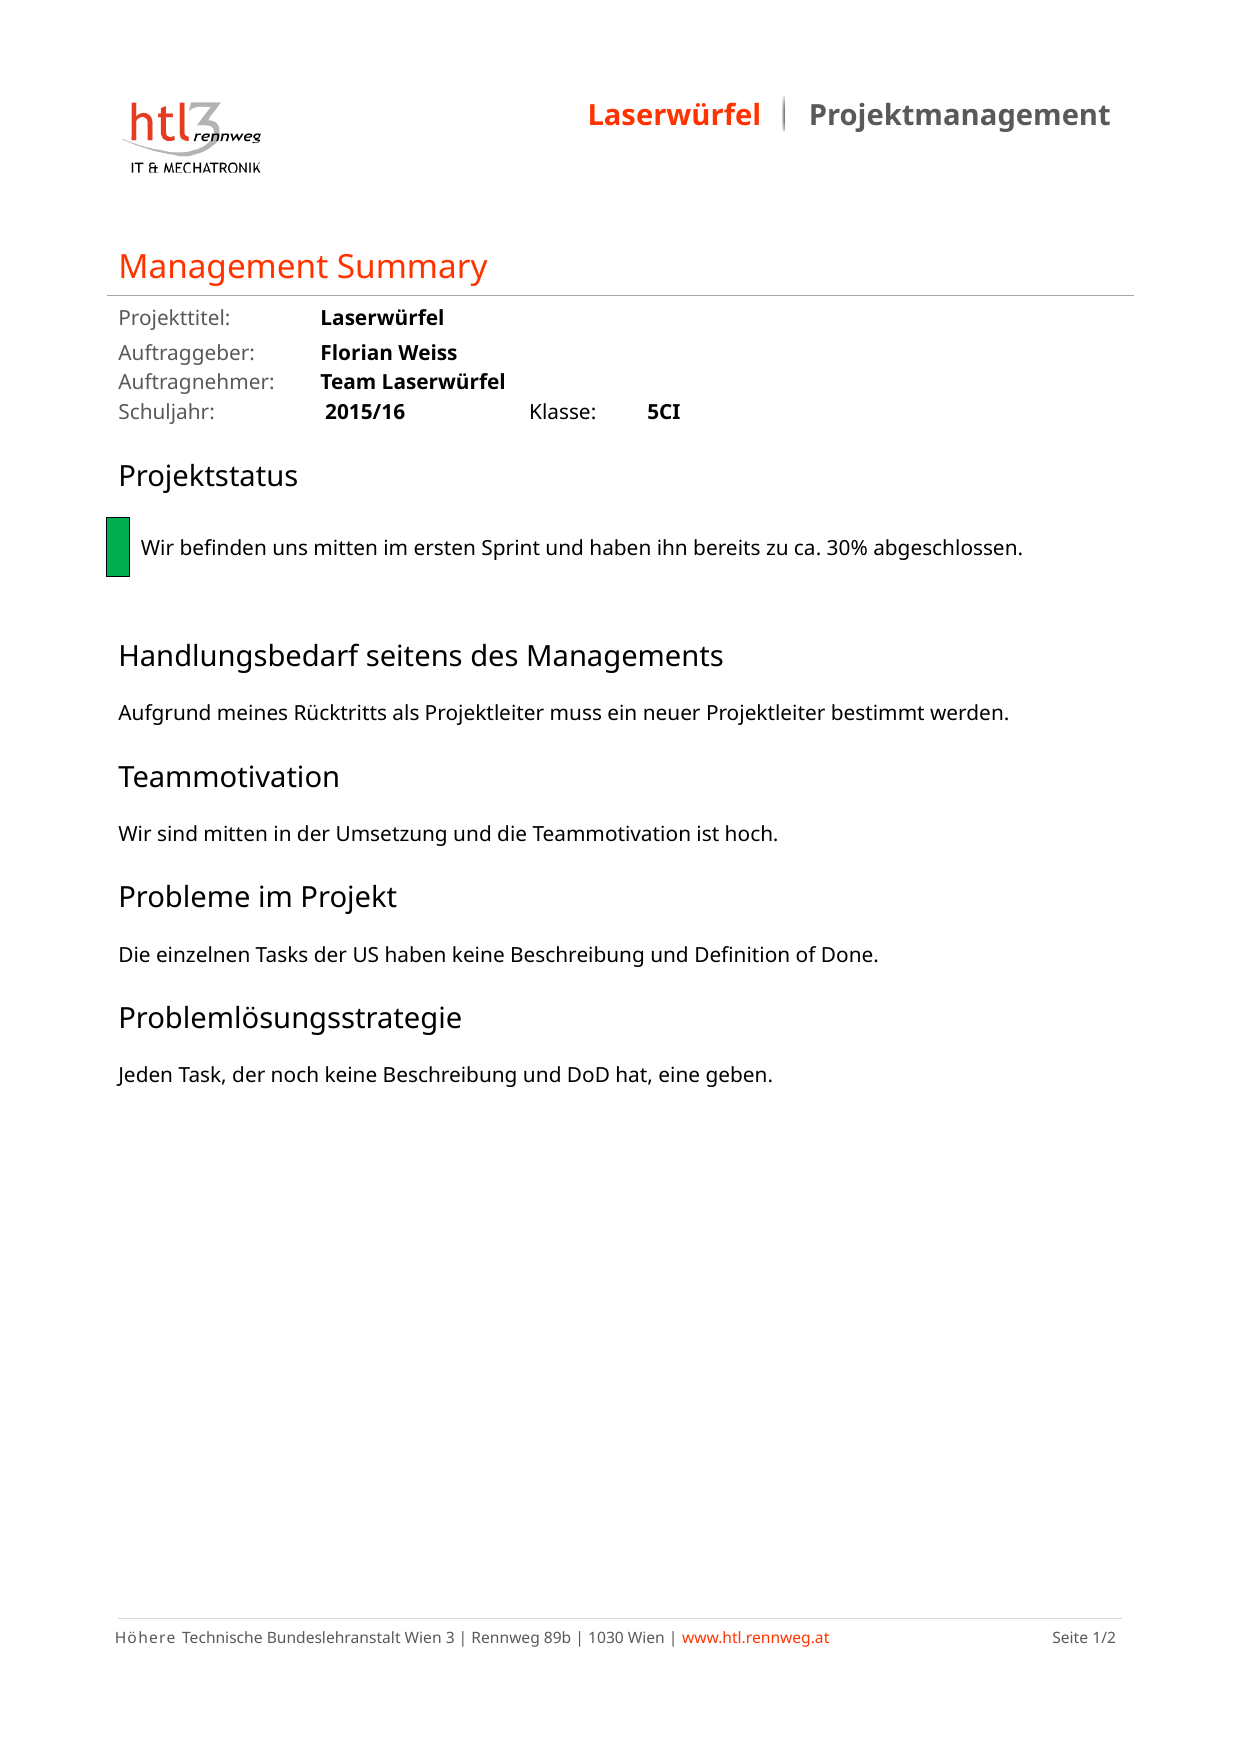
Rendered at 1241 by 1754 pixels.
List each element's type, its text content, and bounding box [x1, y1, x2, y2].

text Wir sind mitten in der Umsetzung und die Teammotivation ist hoch. [118, 818, 1122, 847]
table_cell Schuljahr: [107, 396, 314, 425]
text Die einzelnen Tasks der US haben keine Beschreibung und Definition of Done. [118, 939, 1122, 968]
subtitle Teammotivation [118, 764, 1122, 793]
table_header Wir befinden uns mitten im ersten Sprint und haben ihn bereits zu ca. 30% abgeschlossen. [130, 517, 1061, 576]
table_cell Team Laserwürfel [309, 366, 1134, 396]
table_cell Auftraggeber: [107, 336, 309, 366]
table_cell 5CI [636, 396, 945, 425]
subtitle Probleme im Projekt [118, 884, 1122, 914]
table_header [841, 236, 1134, 295]
table_header [107, 518, 129, 576]
subtitle Handlungsbedarf seitens des Managements [118, 643, 1122, 673]
table_header Management Summary [107, 236, 841, 295]
table_cell Klasse: [518, 396, 636, 425]
table_cell Projekttitel: [107, 296, 309, 336]
table_cell Florian Weiss [309, 336, 1134, 366]
table_cell 2015/16 [314, 396, 518, 425]
table_cell Laserwürfel [309, 296, 1134, 336]
subtitle Problemlösungsstrategie [118, 1005, 1122, 1034]
text Jeden Task, der noch keine Beschreibung und DoD hat, eine geben. [118, 1059, 1122, 1089]
text Aufgrund meines Rücktritts als Projektleiter muss ein neuer Projektleiter bestimmt werden. [118, 698, 1122, 726]
subtitle Projektstatus [118, 463, 1122, 492]
table_cell Auftragnehmer: [107, 366, 309, 396]
table_cell [945, 396, 1134, 425]
